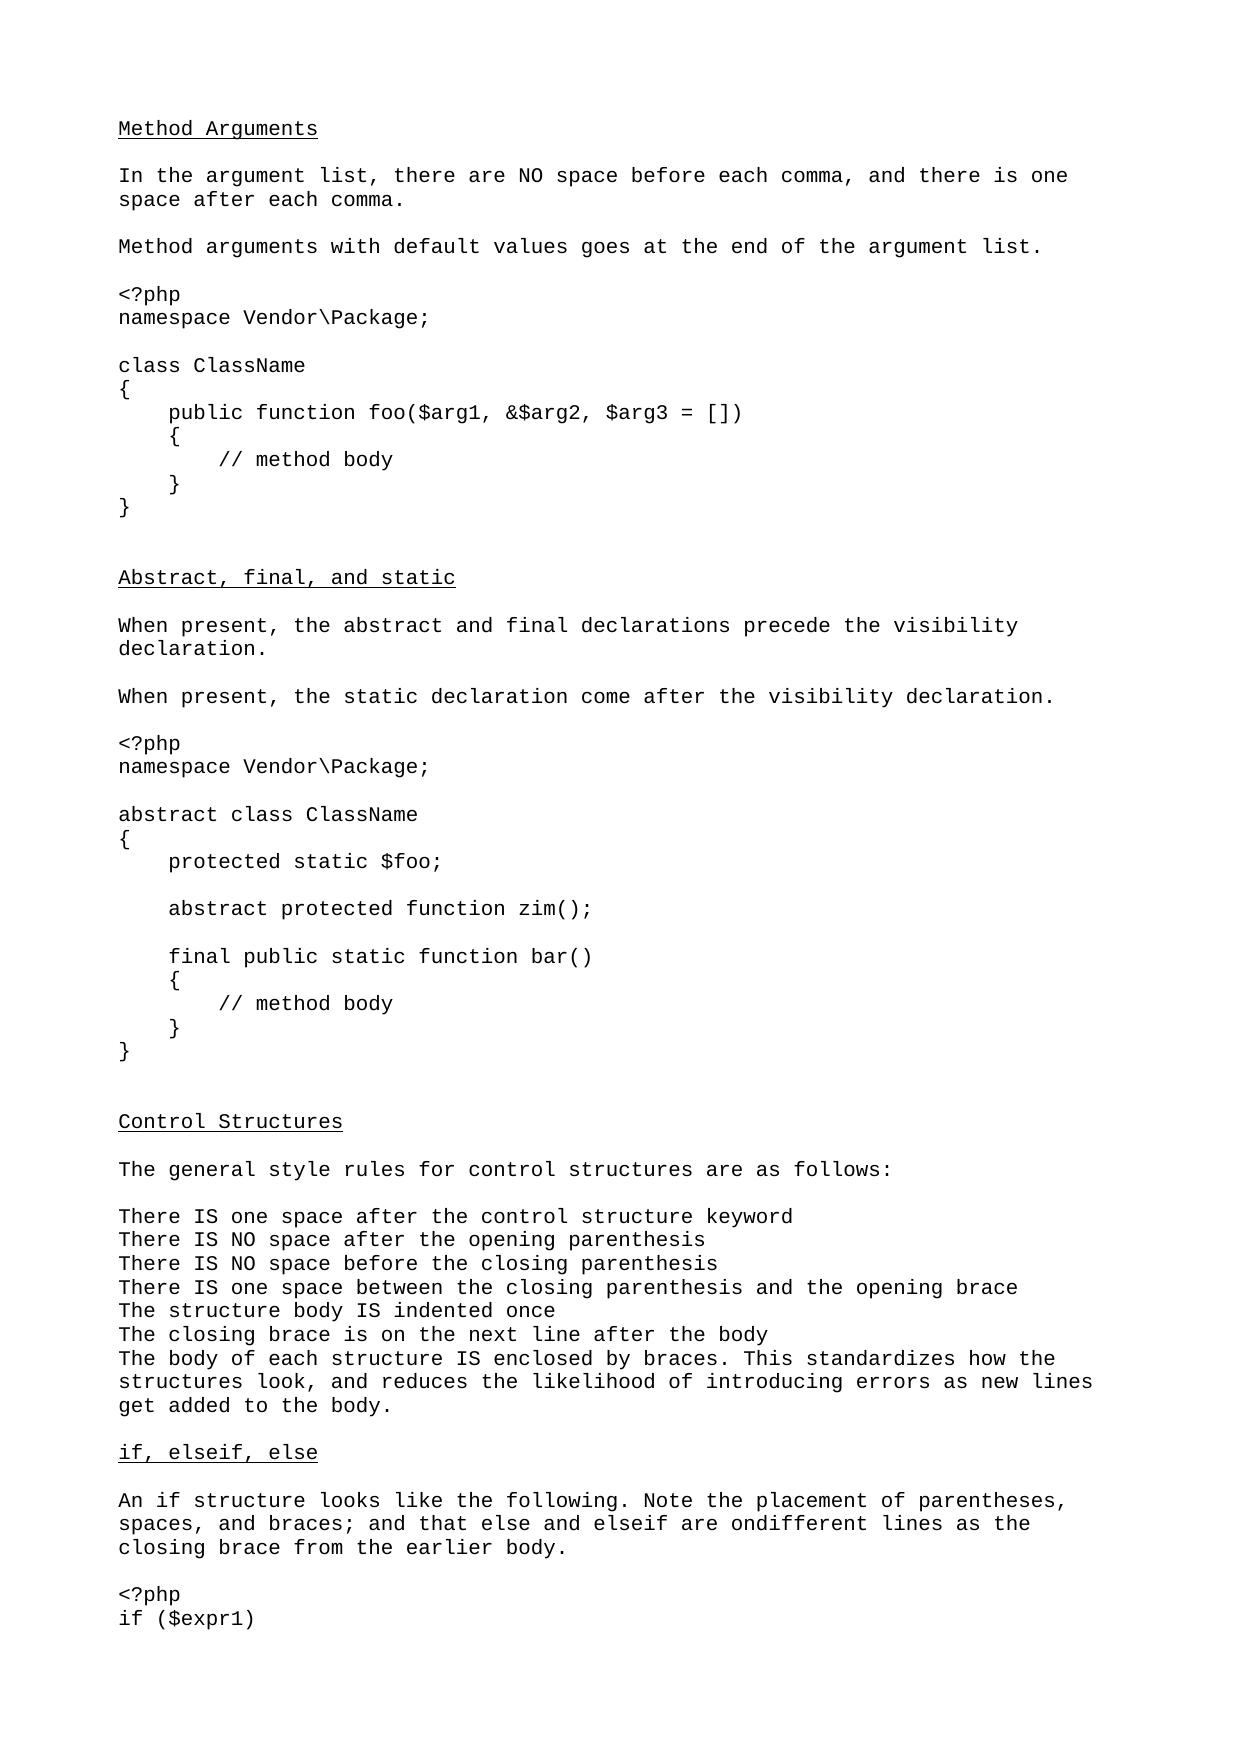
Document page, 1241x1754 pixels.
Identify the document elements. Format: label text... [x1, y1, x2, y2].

text The general style rules for control structures are as follows: [118, 1158, 1122, 1182]
text When present, the static declaration come after the visibility declaration. [118, 686, 1122, 709]
text } [118, 473, 1122, 496]
text In the argument list, there are NO space before each comma, and there is one space after each comma. [118, 165, 1122, 213]
text abstract class ClassName [118, 804, 1122, 827]
text There IS NO space after the opening parenthesis [118, 1229, 1122, 1253]
text There IS one space between the closing parenthesis and the opening brace [118, 1277, 1122, 1300]
text namespace Vendor\Package; [118, 757, 1122, 780]
text } [118, 1017, 1122, 1040]
text The body of each structure IS enclosed by braces. This standardizes how the structures look, and reduces the likelihood of introducing errors as new lines get added to the body. [118, 1348, 1122, 1419]
text } [118, 496, 1122, 520]
text { [118, 426, 1122, 449]
text } [118, 1040, 1122, 1064]
text public function foo($arg1, &$arg2, $arg3 = []) [118, 402, 1122, 426]
text There IS NO space before the closing parenthesis [118, 1253, 1122, 1277]
text { [118, 969, 1122, 993]
text namespace Vendor\Package; [118, 307, 1122, 331]
text abstract protected function zim(); [118, 898, 1122, 922]
text protected static $foo; [118, 851, 1122, 875]
text // method body [118, 449, 1122, 473]
text final public static function bar() [118, 946, 1122, 969]
text Method arguments with default values goes at the end of the argument list. [118, 236, 1122, 260]
text { [118, 378, 1122, 402]
text Abstract, final, and static [118, 567, 1122, 591]
text { [118, 827, 1122, 851]
text if ($expr1) [118, 1608, 1122, 1631]
text <?php [118, 733, 1122, 757]
text if, elseif, else [118, 1442, 1122, 1466]
text Control Structures [118, 1111, 1122, 1135]
text The closing brace is on the next line after the body [118, 1324, 1122, 1348]
text An if structure looks like the following. Note the placement of parentheses, spaces, and braces; and that else and elseif are ondifferent lines as the closing brace from the earlier body. [118, 1489, 1122, 1561]
text There IS one space after the control structure keyword [118, 1206, 1122, 1229]
text Method Arguments [118, 118, 1122, 142]
text The structure body IS indented once [118, 1300, 1122, 1324]
text <?php [118, 284, 1122, 307]
text class ClassName [118, 354, 1122, 378]
text // method body [118, 993, 1122, 1017]
text When present, the abstract and final declarations precede the visibility declaration. [118, 615, 1122, 662]
text <?php [118, 1584, 1122, 1608]
